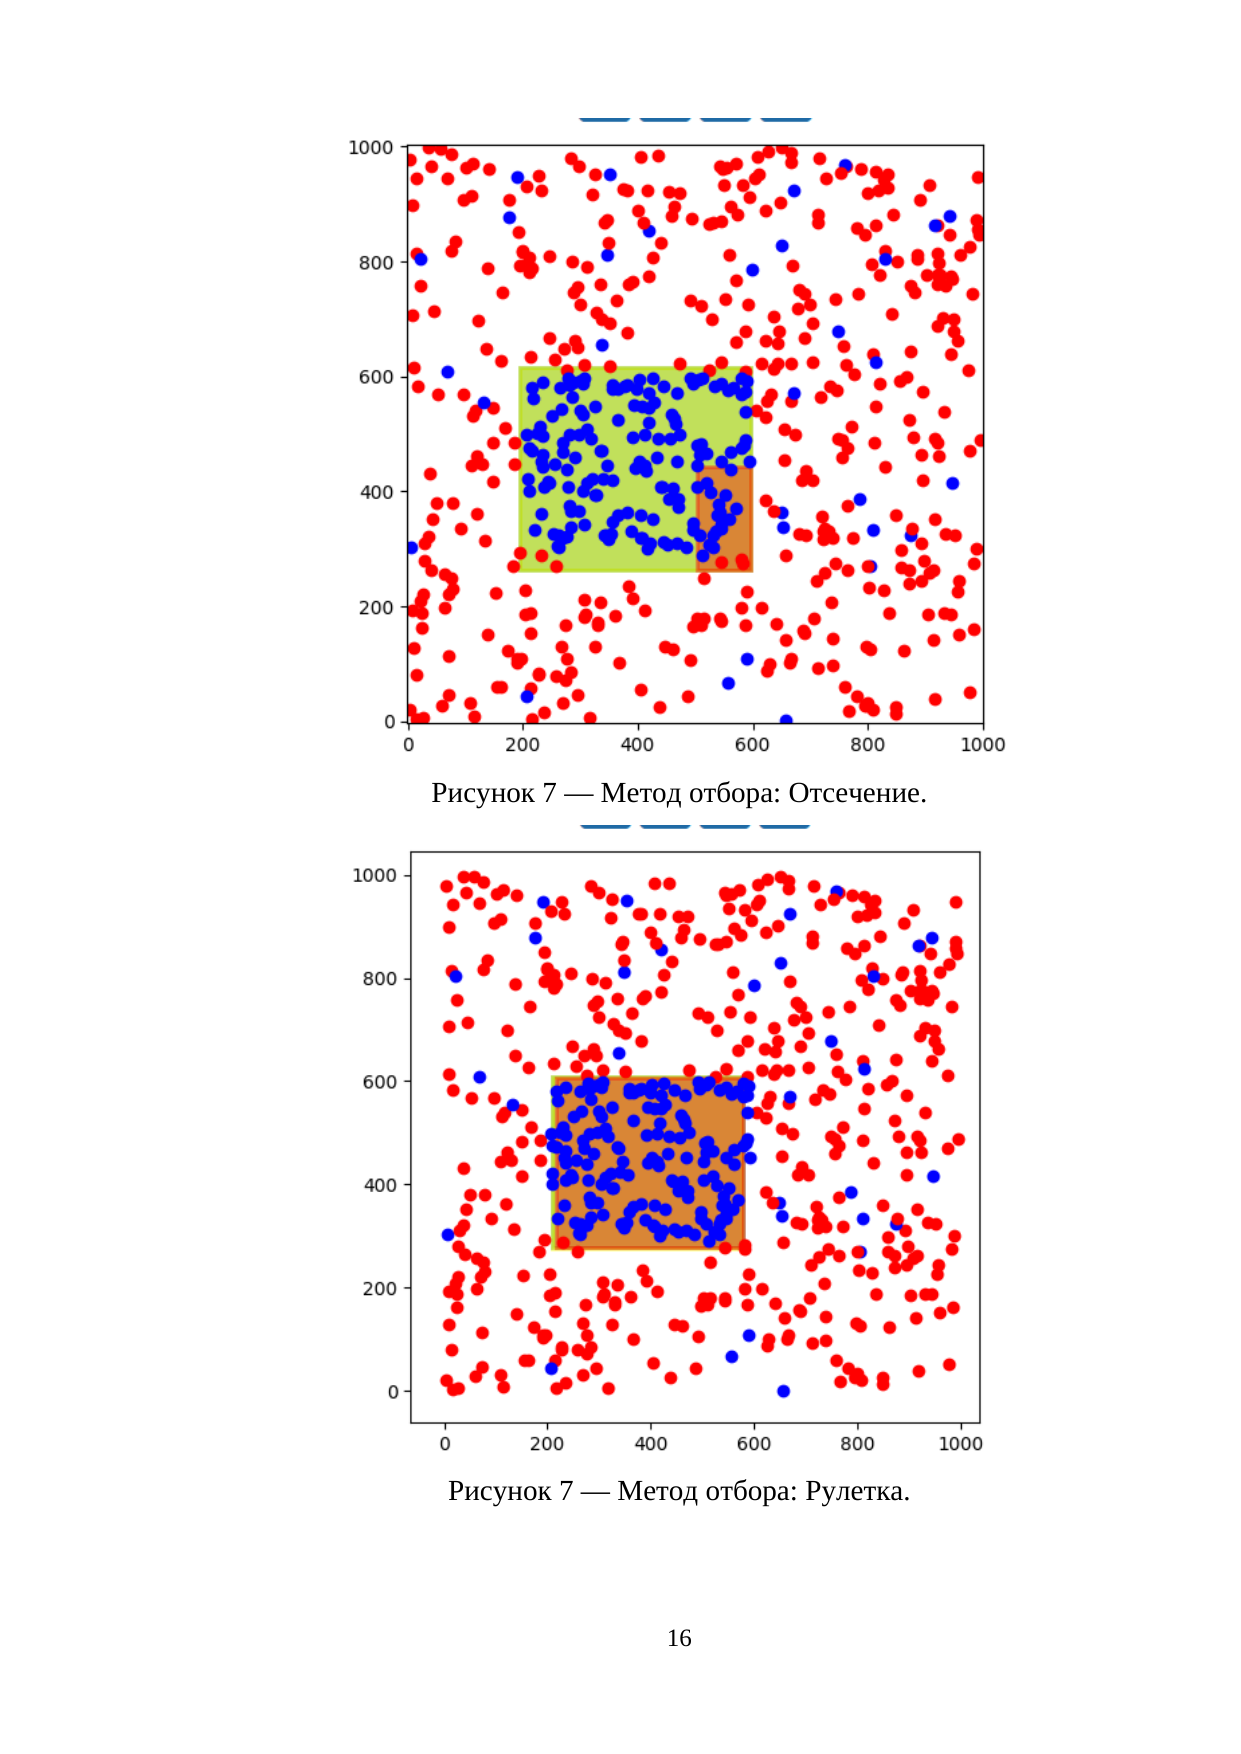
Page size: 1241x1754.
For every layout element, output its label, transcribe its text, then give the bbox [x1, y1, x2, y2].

picture [348, 118, 1010, 758]
picture [352, 825, 1006, 1457]
text Рисунок 7 — Метод отбора: Рулетка. [177, 825, 1181, 1507]
text Рисунок 7 — Метод отбора: Отсечение. [177, 118, 1181, 808]
